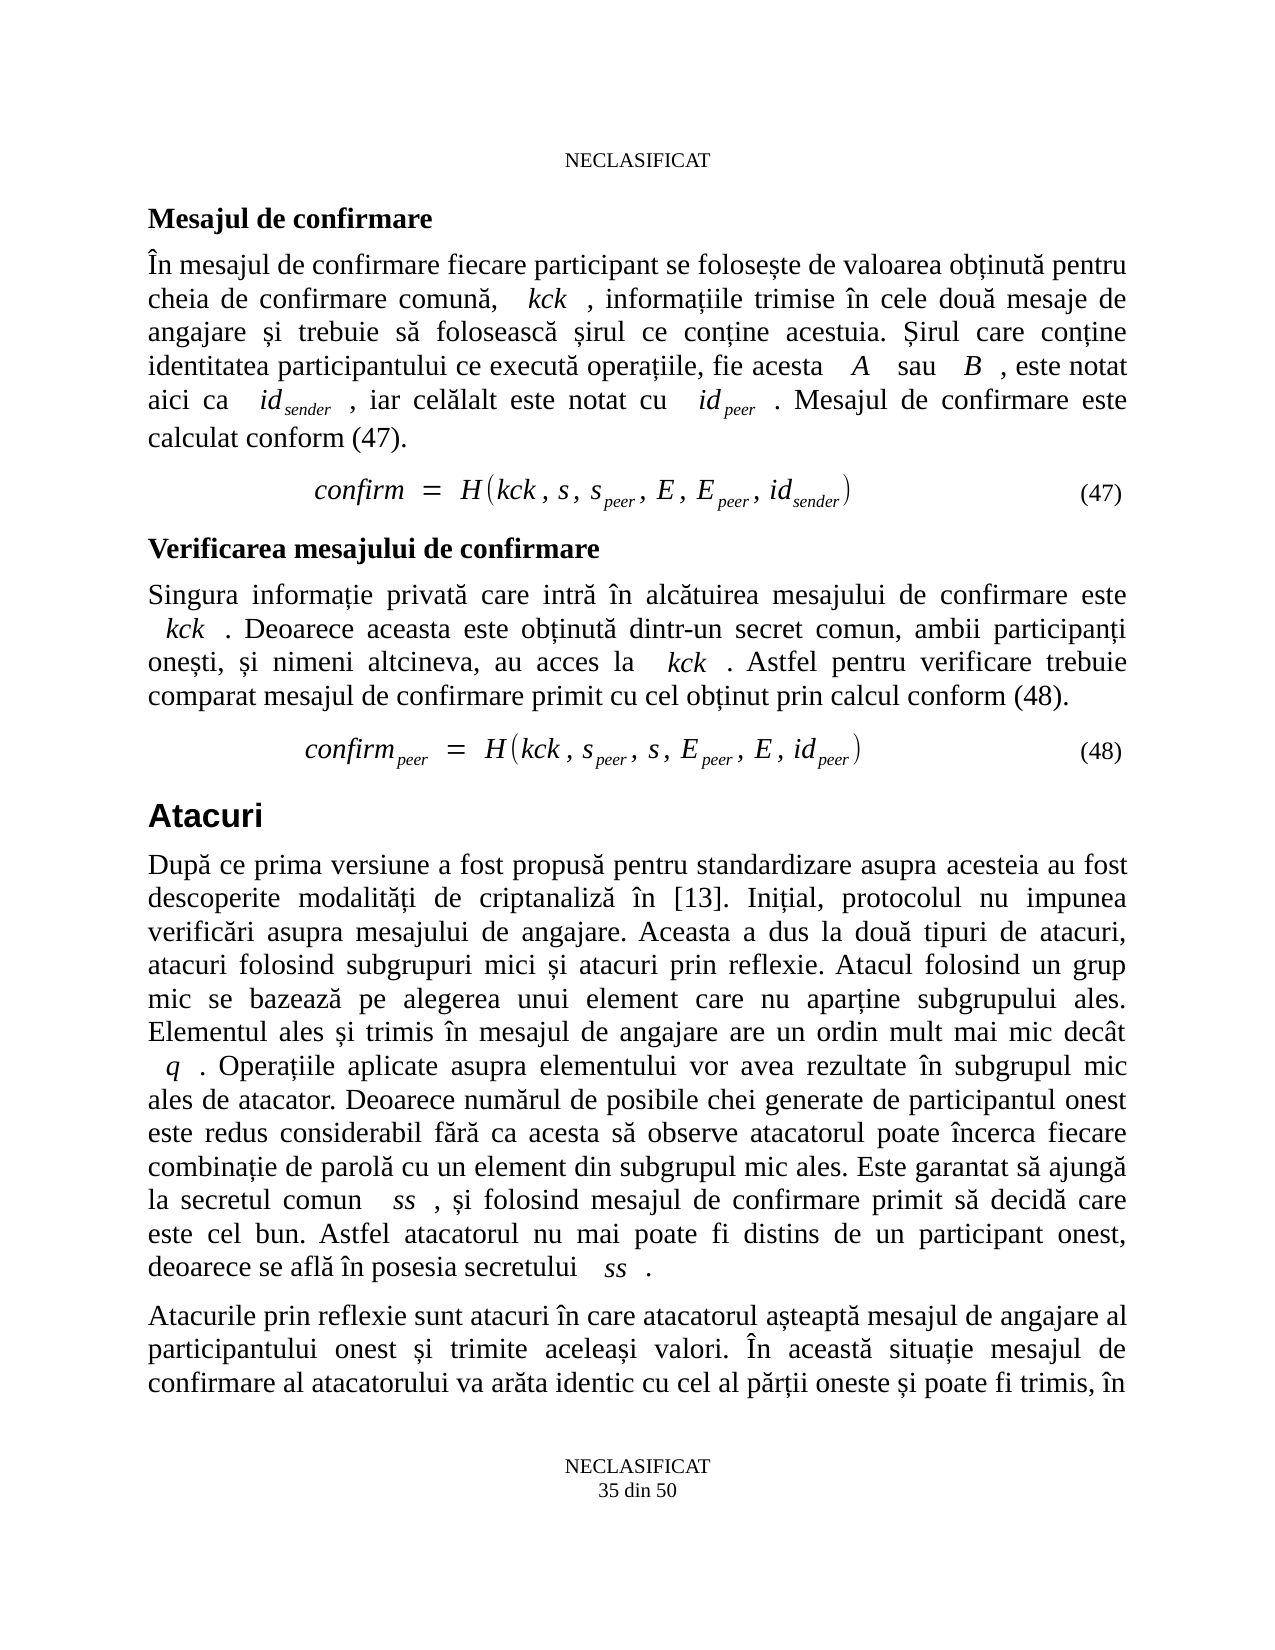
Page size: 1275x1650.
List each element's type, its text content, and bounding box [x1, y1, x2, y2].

subtitle Verificarea mesajului de confirmare [148, 531, 1127, 565]
table_header [148, 468, 1018, 516]
table_header (47) [1019, 468, 1127, 516]
text În mesajul de confirmare fiecare participant se folosește de valoarea obținută pentru cheia de confirmare comună, , informațiile trimise în cele două mesaje de angajare și trebuie să folosească șirul ce conține acestuia. Șirul care conține identitatea participantului ce execută operațiile, fie acesta sau , este notat aici ca , iar celălalt este notat cu . Mesajul de confirmare este calculat conform (47). [148, 247, 1127, 453]
subtitle Atacuri [148, 796, 1127, 834]
subtitle Mesajul de confirmare [148, 201, 1127, 235]
table_header [148, 726, 1018, 775]
text După ce prima versiune a fost propusă pentru standardizare asupra acesteia au fost descoperite modalități de criptanaliză în [13]. Inițial, protocolul nu impunea verificări asupra mesajului de angajare. Aceasta a dus la două tipuri de atacuri, atacuri folosind subgrupuri mici și atacuri prin reflexie. Atacul folosind un grup mic se bazează pe alegerea unui element care nu aparține subgrupului ales. Elementul ales și trimis în mesajul de angajare are un ordin mult mai mic decât . Operațiile aplicate asupra elementului vor avea rezultate în subgrupul mic ales de atacator. Deoarece numărul de posibile chei generate de participantul onest este redus considerabil fără ca acesta să observe atacatorul poate încerca fiecare combinație de parolă cu un element din subgrupul mic ales. Este garantat să ajungă la secretul comun , și folosind mesajul de confirmare primit să decidă care este cel bun. Astfel atacatorul nu mai poate fi distins de un participant onest, deoarece se află în posesia secretului . [148, 847, 1127, 1283]
text Atacurile prin reflexie sunt atacuri în care atacatorul așteaptă mesajul de angajare al participantului onest și trimite aceleași valori. În această situație mesajul de confirmare al atacatorului va arăta identic cu cel al părții oneste și poate fi trimis, în [148, 1298, 1127, 1398]
table_header (48) [1019, 726, 1127, 775]
text Singura informație privată care intră în alcătuirea mesajului de confirmare este . Deoarece aceasta este obținută dintr-un secret comun, ambii participanți onești, și nimeni altcineva, au acces la . Astfel pentru verificare trebuie comparat mesajul de confirmare primit cu cel obținut prin calcul conform (48). [148, 577, 1127, 712]
